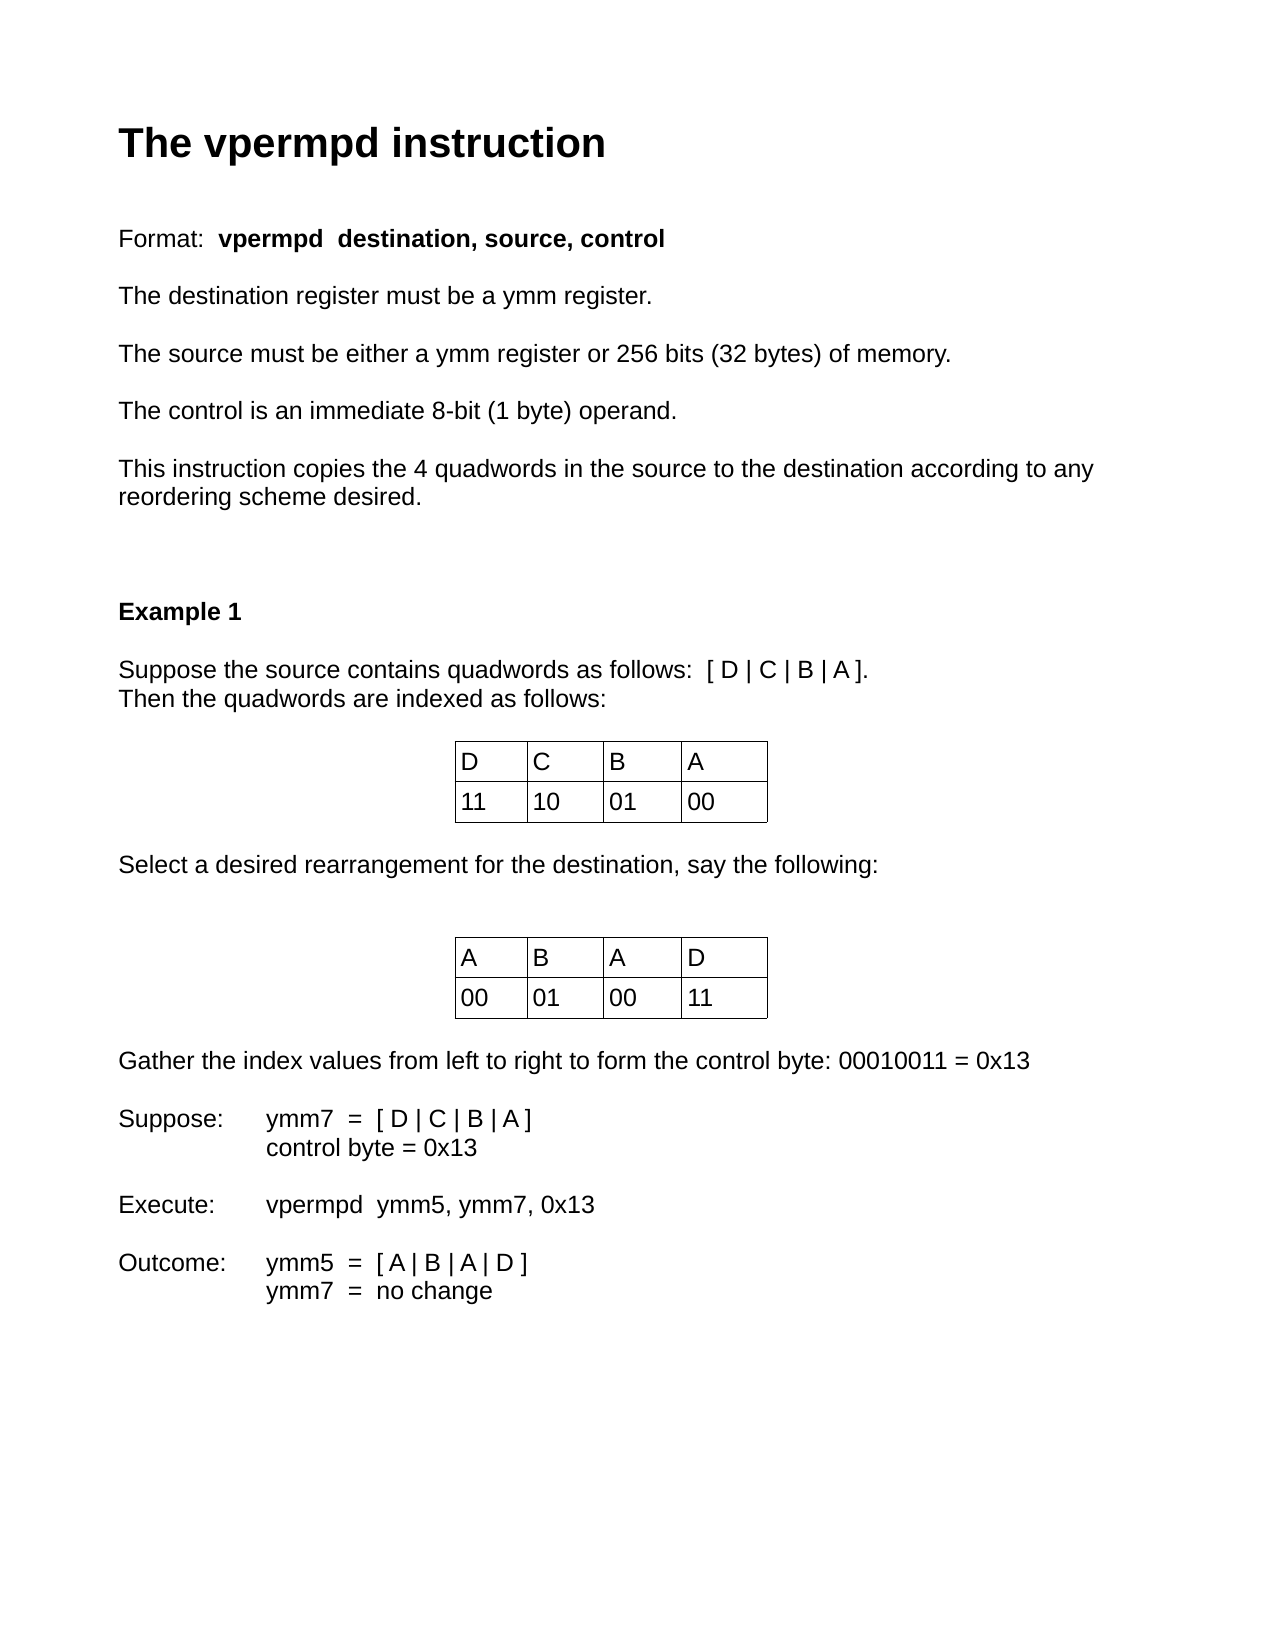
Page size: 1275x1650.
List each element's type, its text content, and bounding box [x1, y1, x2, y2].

text This instruction copies the 4 quadwords in the source to the destination according to any reordering scheme desired. [118, 453, 1157, 511]
table_header A [456, 938, 527, 977]
text ymm7 = no change [118, 1276, 1157, 1305]
table_header C [528, 742, 603, 781]
table_header A [682, 742, 767, 781]
table_header B [604, 742, 681, 781]
text control byte = 0x13 [118, 1132, 1157, 1161]
text Select a desired rearrangement for the destination, say the following: [118, 851, 1157, 879]
table_header A [604, 938, 681, 977]
table_cell 01 [604, 782, 681, 822]
text Suppose the source contains quadwords as follows: [ D | C | B | A ]. [118, 655, 1157, 683]
text The destination register must be a ymm register. [118, 281, 1157, 310]
table_header B [528, 938, 603, 977]
table_cell 11 [682, 978, 767, 1017]
text Format: vpermpd destination, source, control [118, 223, 1157, 252]
text Example 1 [118, 597, 1157, 626]
table_cell 10 [528, 782, 603, 822]
table_cell 00 [456, 978, 527, 1017]
text Outcome: ymm5 = [ A | B | A | D ] [118, 1247, 1157, 1276]
table_cell 11 [456, 782, 527, 822]
text The vpermpd instruction [118, 118, 1157, 166]
text The control is an immediate 8-bit (1 byte) operand. [118, 396, 1157, 425]
table_cell 00 [604, 978, 681, 1017]
table_cell 01 [528, 978, 603, 1017]
table_header D [682, 938, 767, 977]
text Gather the index values from left to right to form the control byte: 00010011 = 0x13 [118, 1046, 1157, 1075]
text Then the quadwords are indexed as follows: [118, 683, 1157, 712]
table_header D [456, 742, 527, 781]
text The source must be either a ymm register or 256 bits (32 bytes) of memory. [118, 338, 1157, 367]
table_cell 00 [682, 782, 767, 822]
text Suppose: ymm7 = [ D | C | B | A ] [118, 1104, 1157, 1132]
text Execute: vpermpd ymm5, ymm7, 0x13 [118, 1190, 1157, 1219]
